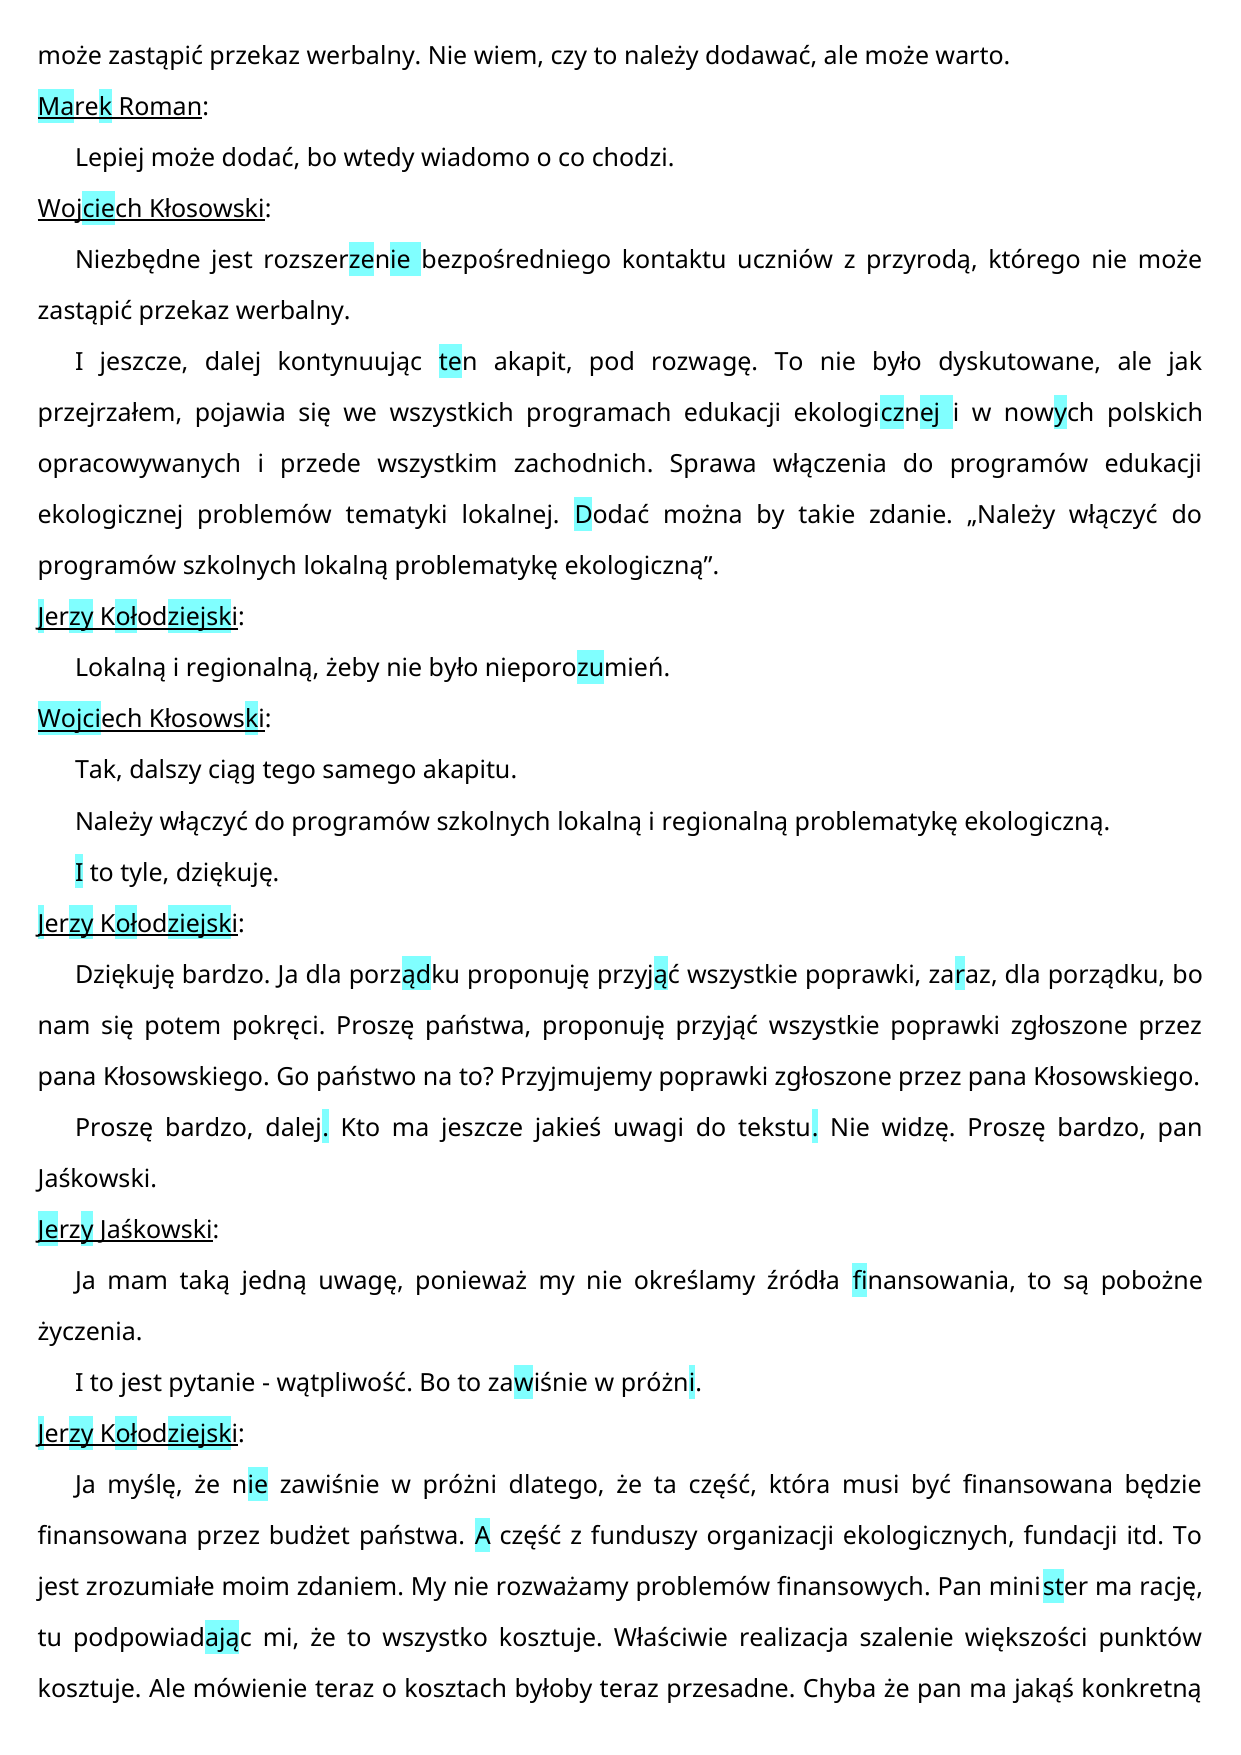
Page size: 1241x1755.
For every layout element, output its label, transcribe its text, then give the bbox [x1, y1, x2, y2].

text Ja myślę, że nie zawiśnie w próżni dlatego, że ta część, która musi być finansowana będzie finansowana przez budżet państwa. A część z funduszy organizacji ekologicznych, fundacji itd. To jest zrozumiałe moim zdaniem. My nie rozważamy problemów finansowych. Pan minister ma rację, tu podpowiadając mi, że to wszystko kosztuje. Właściwie realizacja szalenie większości punktów kosztuje. Ale mówienie teraz o kosztach byłoby teraz przesadne. Chyba że pan ma jakąś konkretną [37, 1467, 1203, 1705]
text Niezbędne jest rozszerzenie bezpośredniego kontaktu uczniów z przyrodą, którego nie może zastąpić przekaz werbalny. [37, 242, 1203, 327]
text Tak, dalszy ciąg tego samego akapitu. [37, 752, 1203, 786]
text Marek Roman: [37, 88, 1203, 123]
text Ja mam taką jedną uwagę, ponieważ my nie określamy źródła finansowania, to są pobożne życzenia. [37, 1262, 1203, 1348]
text Dziękuję bardzo. Ja dla porządku proponuję przyjąć wszystkie poprawki, zaraz, dla porządku, bo nam się potem pokręci. Proszę państwa, proponuję przyjąć wszystkie poprawki zgłoszone przez pana Kłosowskiego. Go państwo na to? Przyjmujemy poprawki zgłoszone przez pana Kłosowskiego. [37, 956, 1203, 1092]
text Wojciech Kłosowski: [37, 191, 1203, 225]
text Jerzy Jaśkowski: [37, 1211, 1203, 1246]
text Jerzy Kołodziejski: [37, 599, 1203, 633]
text I jeszcze, dalej kontynuując ten akapit, pod rozwagę. To nie było dyskutowane, ale jak przejrzałem, pojawia się we wszystkich programach edukacji ekologicznej i w nowych polskich opracowywanych i przede wszystkim zachodnich. Sprawa włączenia do programów edukacji ekologicznej problemów tematyki lokalnej. Dodać można by takie zdanie. „Należy włączyć do programów szkolnych lokalną problematykę ekologiczną”. [37, 344, 1203, 582]
text I to jest pytanie - wątpliwość. Bo to zawiśnie w próżni. [37, 1364, 1203, 1399]
text Należy włączyć do programów szkolnych lokalną i regionalną problematykę ekologiczną. [37, 803, 1203, 837]
text Jerzy Kołodziejski: [37, 1416, 1203, 1450]
text Lepiej może dodać, bo wtedy wiadomo o co chodzi. [37, 139, 1203, 174]
text może zastąpić przekaz werbalny. Nie wiem, czy to należy dodawać, ale może warto. [37, 37, 1203, 72]
text I to tyle, dziękuję. [37, 854, 1203, 888]
text Jerzy Kołodziejski: [37, 905, 1203, 939]
text Wojciech Kłosowski: [37, 701, 1203, 735]
text Lokalną i regionalną, żeby nie było nieporozumień. [37, 650, 1203, 684]
text Proszę bardzo, dalej. Kto ma jeszcze jakieś uwagi do tekstu. Nie widzę. Proszę bardzo, pan Jaśkowski. [37, 1109, 1203, 1194]
